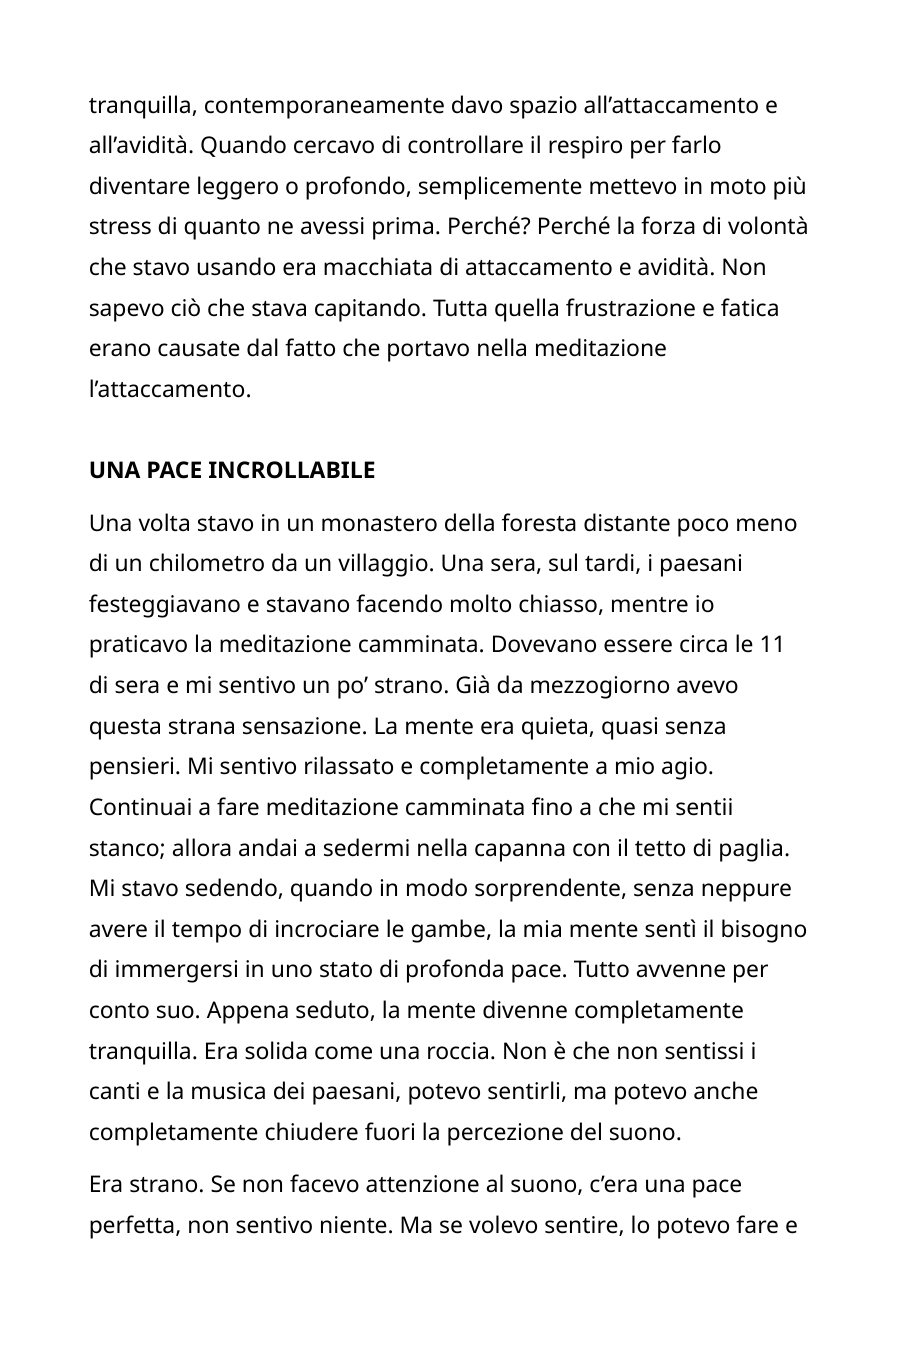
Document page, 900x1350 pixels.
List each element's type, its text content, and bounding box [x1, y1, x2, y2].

text tranquilla, contemporaneamente davo spazio all’attaccamento e all’avidità. Quando cercavo di controllare il respiro per farlo diventare leggero o profondo, semplicemente mettevo in moto più stress di quanto ne avessi prima. Perché? Perché la forza di volontà che stavo usando era macchiata di attaccamento e avidità. Non sapevo ciò che stava capitando. Tutta quella frustrazione e fatica erano causate dal fatto che portavo nella meditazione l’attaccamento. UNA PACE INCROLLABILE [88, 88, 811, 485]
text Una volta stavo in un monastero della foresta distante poco meno di un chilometro da un villaggio. Una sera, sul tardi, i paesani festeggiavano e stavano facendo molto chiasso, mentre io praticavo la meditazione camminata. Dovevano essere circa le 11 di sera e mi sentivo un po’ strano. Già da mezzogiorno avevo questa strana sensazione. La mente era quieta, quasi senza pensieri. Mi sentivo rilassato e completamente a mio agio. Continuai a fare meditazione camminata fino a che mi sentii stanco; allora andai a sedermi nella capanna con il tetto di paglia. Mi stavo sedendo, quando in modo sorprendente, senza neppure avere il tempo di incrociare le gambe, la mia mente sentì il bisogno di immergersi in uno stato di profonda pace. Tutto avvenne per conto suo. Appena seduto, la mente divenne completamente tranquilla. Era solida come una roccia. Non è che non sentissi i canti e la musica dei paesani, potevo sentirli, ma potevo anche completamente chiudere fuori la percezione del suono. [88, 507, 811, 1147]
text Era strano. Se non facevo attenzione al suono, c’era una pace perfetta, non sentivo niente. Ma se volevo sentire, lo potevo fare e [88, 1168, 811, 1240]
